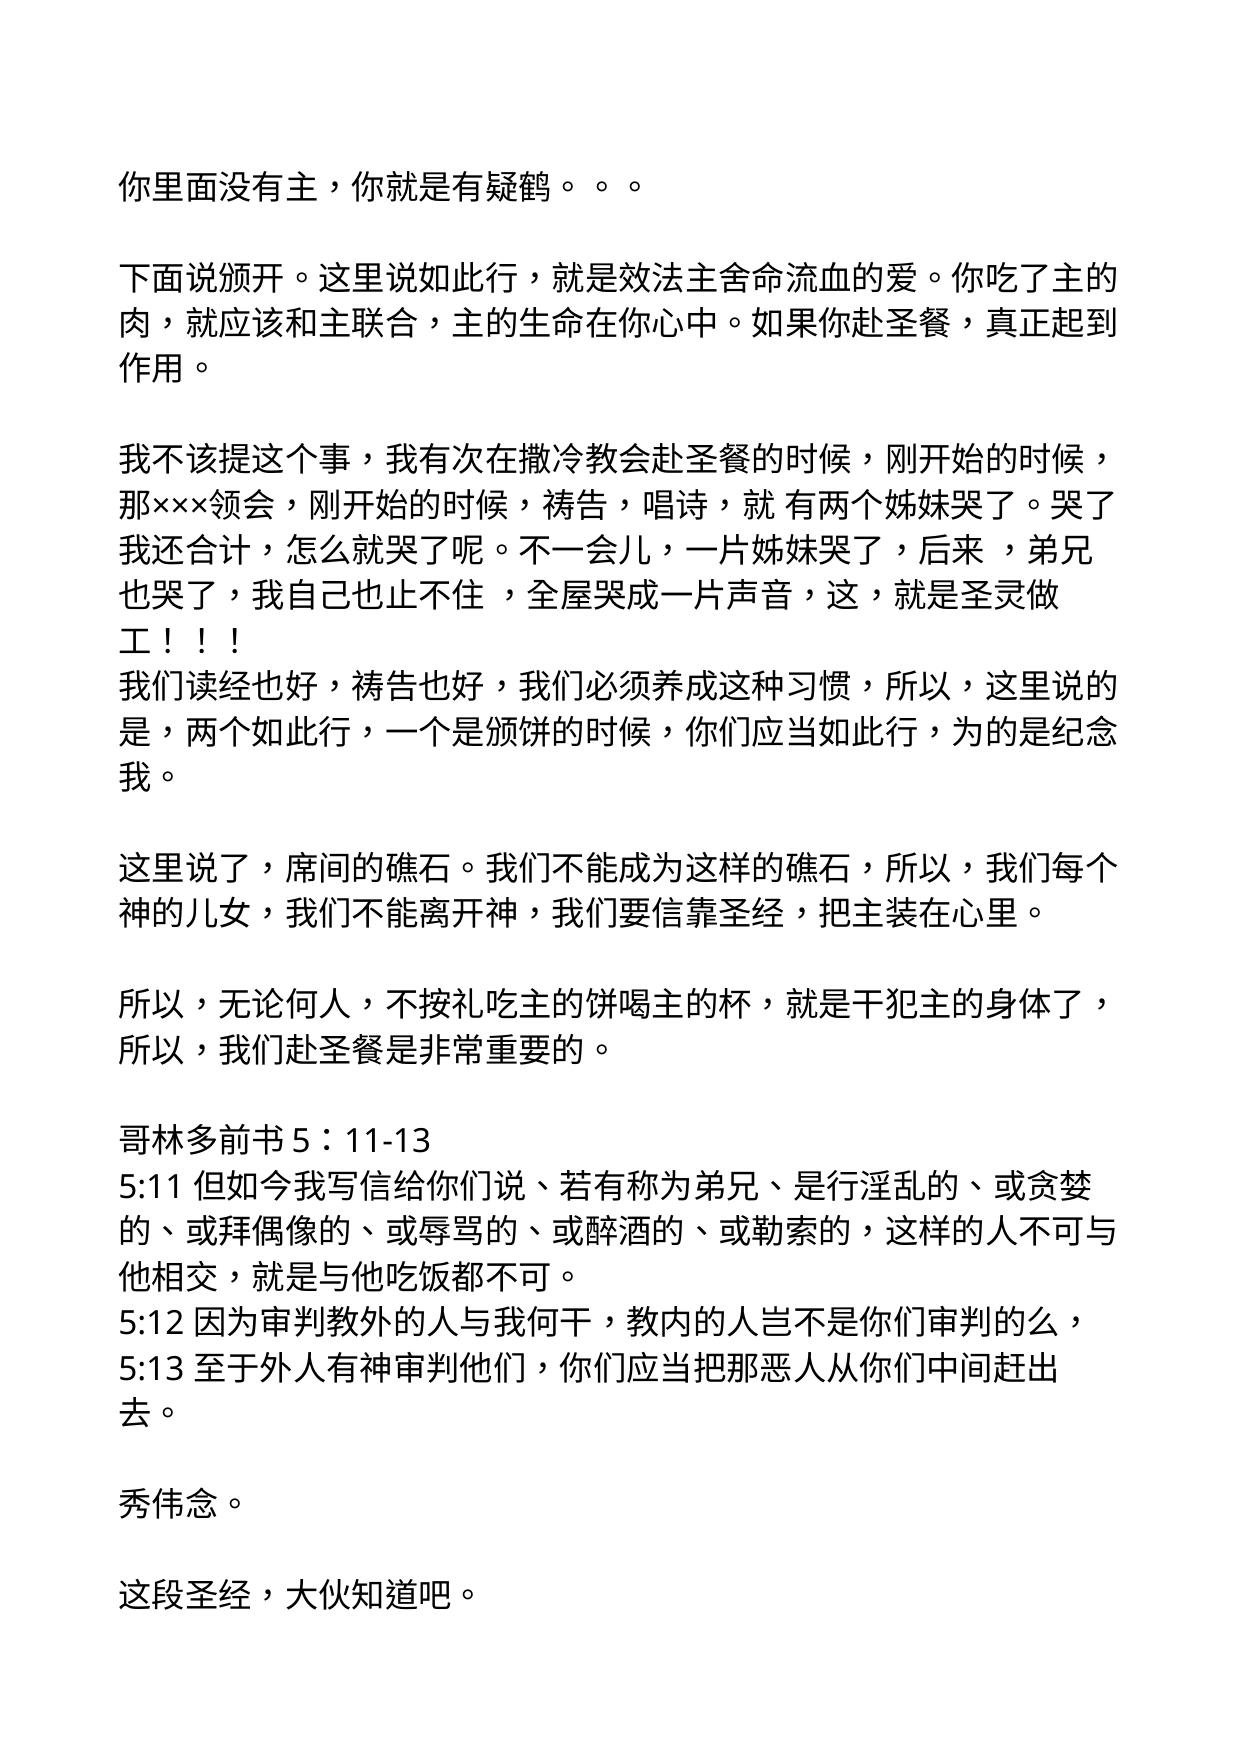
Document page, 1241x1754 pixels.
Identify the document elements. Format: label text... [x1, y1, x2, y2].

text 这段圣经，大伙知道吧。 [118, 1571, 1122, 1617]
text 5:12 因为审判教外的人与我何干，教内的人岂不是你们审判的么， [118, 1299, 1122, 1344]
text 我不该提这个事，我有次在撒冷教会赴圣餐的时候，刚开始的时候，那×××领会，刚开始的时候，祷告，唱诗，就 有两个姊妹哭了。哭了我还合计，怎么就哭了呢。不一会儿，一片姊妹哭了，后来 ，弟兄也哭了，我自己也止不住 ，全屋哭成一片声音，这，就是圣灵做工！！！ [118, 436, 1122, 663]
text 我们读经也好，祷告也好，我们必须养成这种习惯，所以，这里说的是，两个如此行，一个是颁饼的时候，你们应当如此行，为的是纪念我。 [118, 663, 1122, 799]
text 秀伟念。 [118, 1481, 1122, 1526]
text 5:11 但如今我写信给你们说、若有称为弟兄、是行淫乱的、或贪婪的、或拜偶像的、或辱骂的、或醉酒的、或勒索的，这样的人不可与他相交，就是与他吃饭都不可。 [118, 1163, 1122, 1299]
text 你里面没有主，你就是有疑鹤。。。 [118, 163, 1122, 209]
text 哥林多前书5：11-13 [118, 1117, 1122, 1163]
text 所以，无论何人，不按礼吃主的饼喝主的杯，就是干犯主的身体了，所以，我们赴圣餐是非常重要的。 [118, 981, 1122, 1072]
text 下面说颁开。这里说如此行，就是效法主舍命流血的爱。你吃了主的肉，就应该和主联合，主的生命在你心中。如果你赴圣餐，真正起到作用。 [118, 254, 1122, 391]
text 这里说了，席间的礁石。我们不能成为这样的礁石，所以，我们每个神的儿女，我们不能离开神，我们要信靠圣经，把主装在心里。 [118, 845, 1122, 936]
text 5:13 至于外人有神审判他们，你们应当把那恶人从你们中间赶出去。 [118, 1344, 1122, 1435]
